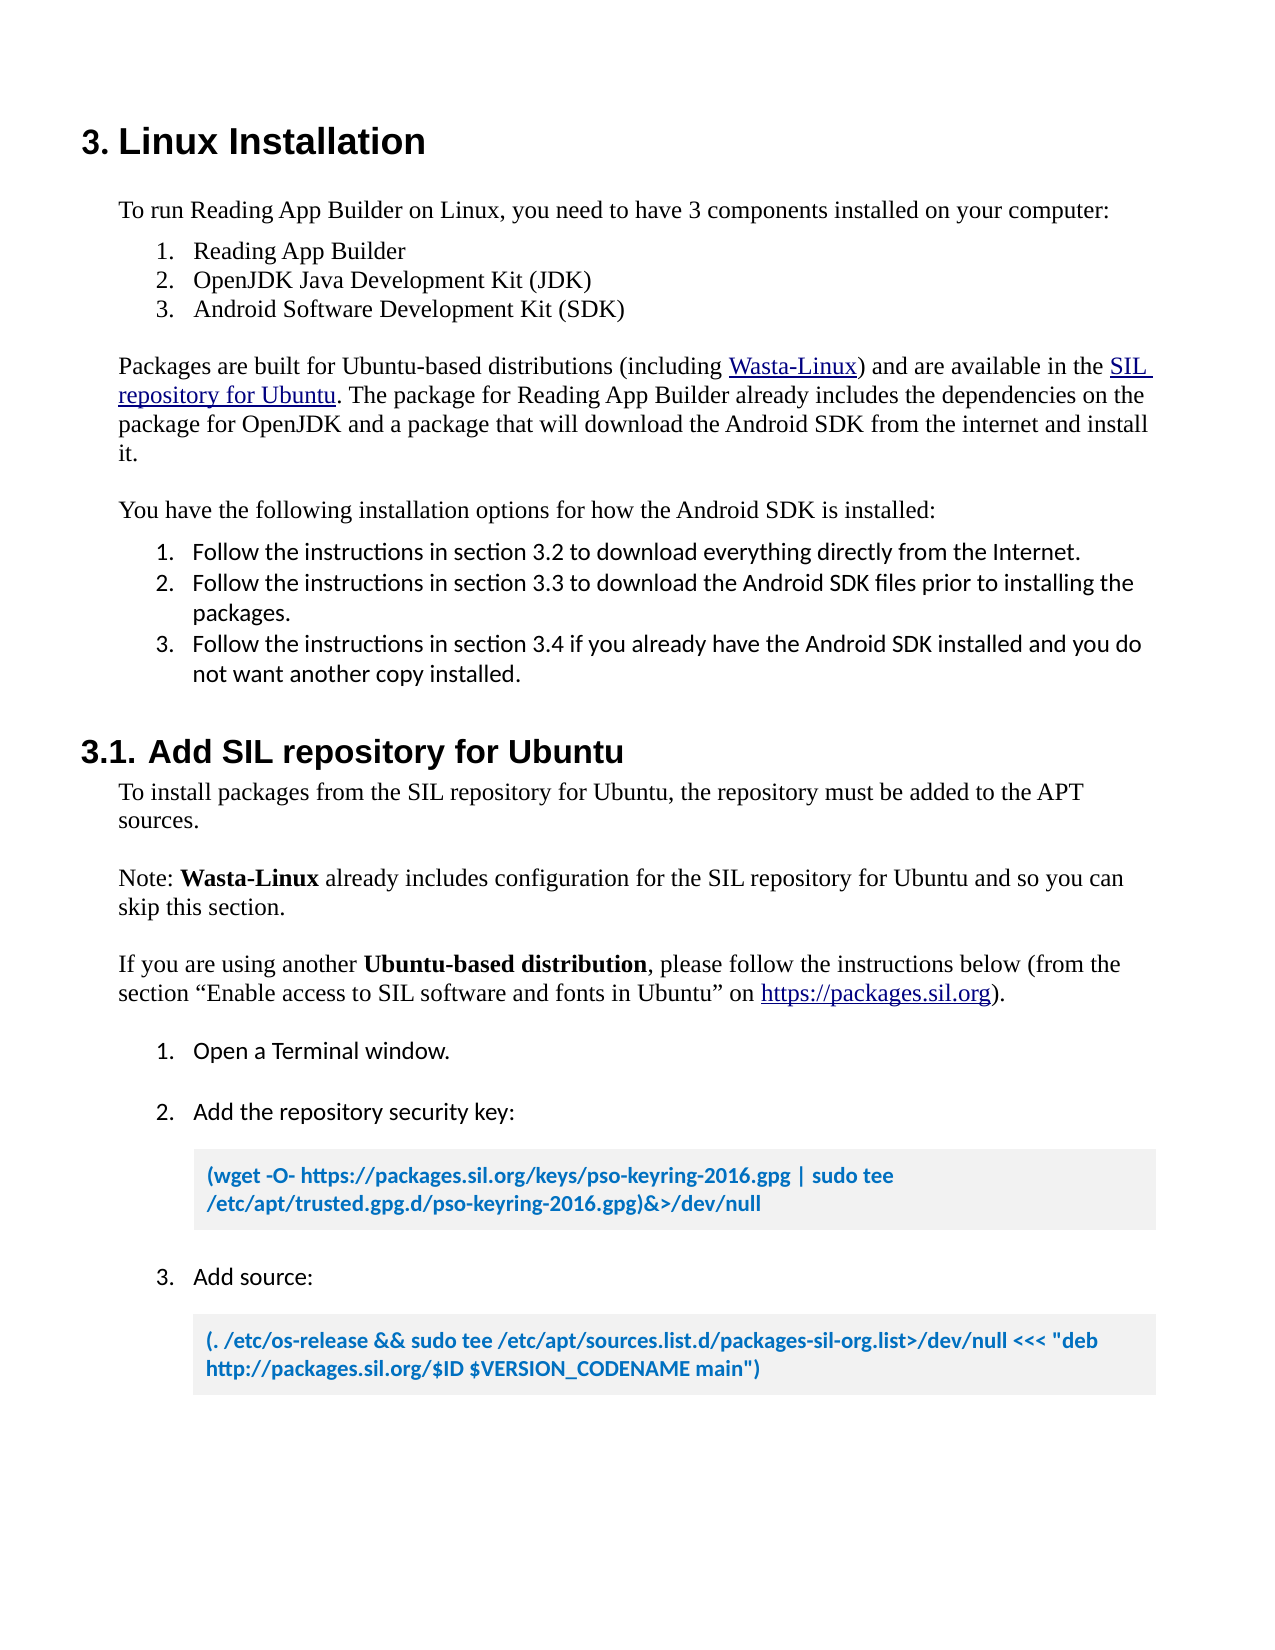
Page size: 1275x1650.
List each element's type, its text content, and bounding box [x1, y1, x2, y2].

text (wget -O- https://packages.sil.org/keys/pso-keyring-2016.gpg | sudo tee /etc/apt/trusted.gpg.d/pso-keyring-2016.gpg)&>/dev/null [194, 1149, 1156, 1230]
text To run Reading App Builder on Linux, you need to have 3 components installed on your computer: [118, 195, 1157, 224]
list Add source: [156, 1262, 1157, 1292]
list Follow the instructions in section 3.4 if you already have the Android SDK installed and you do not want another copy installed. [155, 628, 1157, 719]
list Open a Terminal window. [156, 1036, 1157, 1066]
text If you are using another Ubuntu-based distribution, please follow the instructions below (from the section “Enable access to SIL software and fonts in Ubuntu” on https://packages.sil.org). [118, 949, 1157, 1007]
list Android Software Development Kit (SDK) [156, 294, 1157, 323]
text Packages are built for Ubuntu-based distributions (including Wasta-Linux) and are available in the SIL repository for Ubuntu. The package for Reading App Builder already includes the dependencies on the package for OpenJDK and a package that will download the Android SDK from the internet and install it. [118, 351, 1157, 466]
list Follow the instructions in section 3.2 to download everything directly from the Internet. [155, 536, 1157, 567]
list Add the repository security key: [156, 1097, 1157, 1127]
list Reading App Builder [156, 236, 1157, 265]
list OpenJDK Java Development Kit (JDK) [156, 265, 1157, 294]
text Note: Wasta-Linux already includes configuration for the SIL repository for Ubuntu and so you can skip this section. [118, 863, 1157, 921]
subtitle Add SIL repository for Ubuntu [81, 732, 1157, 771]
list Follow the instructions in section 3.3 to download the Android SDK files prior to installing the packages. [155, 567, 1157, 628]
text (. /etc/os-release && sudo tee /etc/apt/sources.list.d/packages-sil-org.list>/dev/null <<< "deb http://packages.sil.org/$ID $VERSION_CODENAME main") [193, 1314, 1156, 1395]
subtitle Linux Installation [81, 118, 1157, 164]
text To install packages from the SIL repository for Ubuntu, the repository must be added to the APT sources. [118, 777, 1157, 834]
text You have the following installation options for how the Android SDK is installed: [118, 495, 1157, 524]
